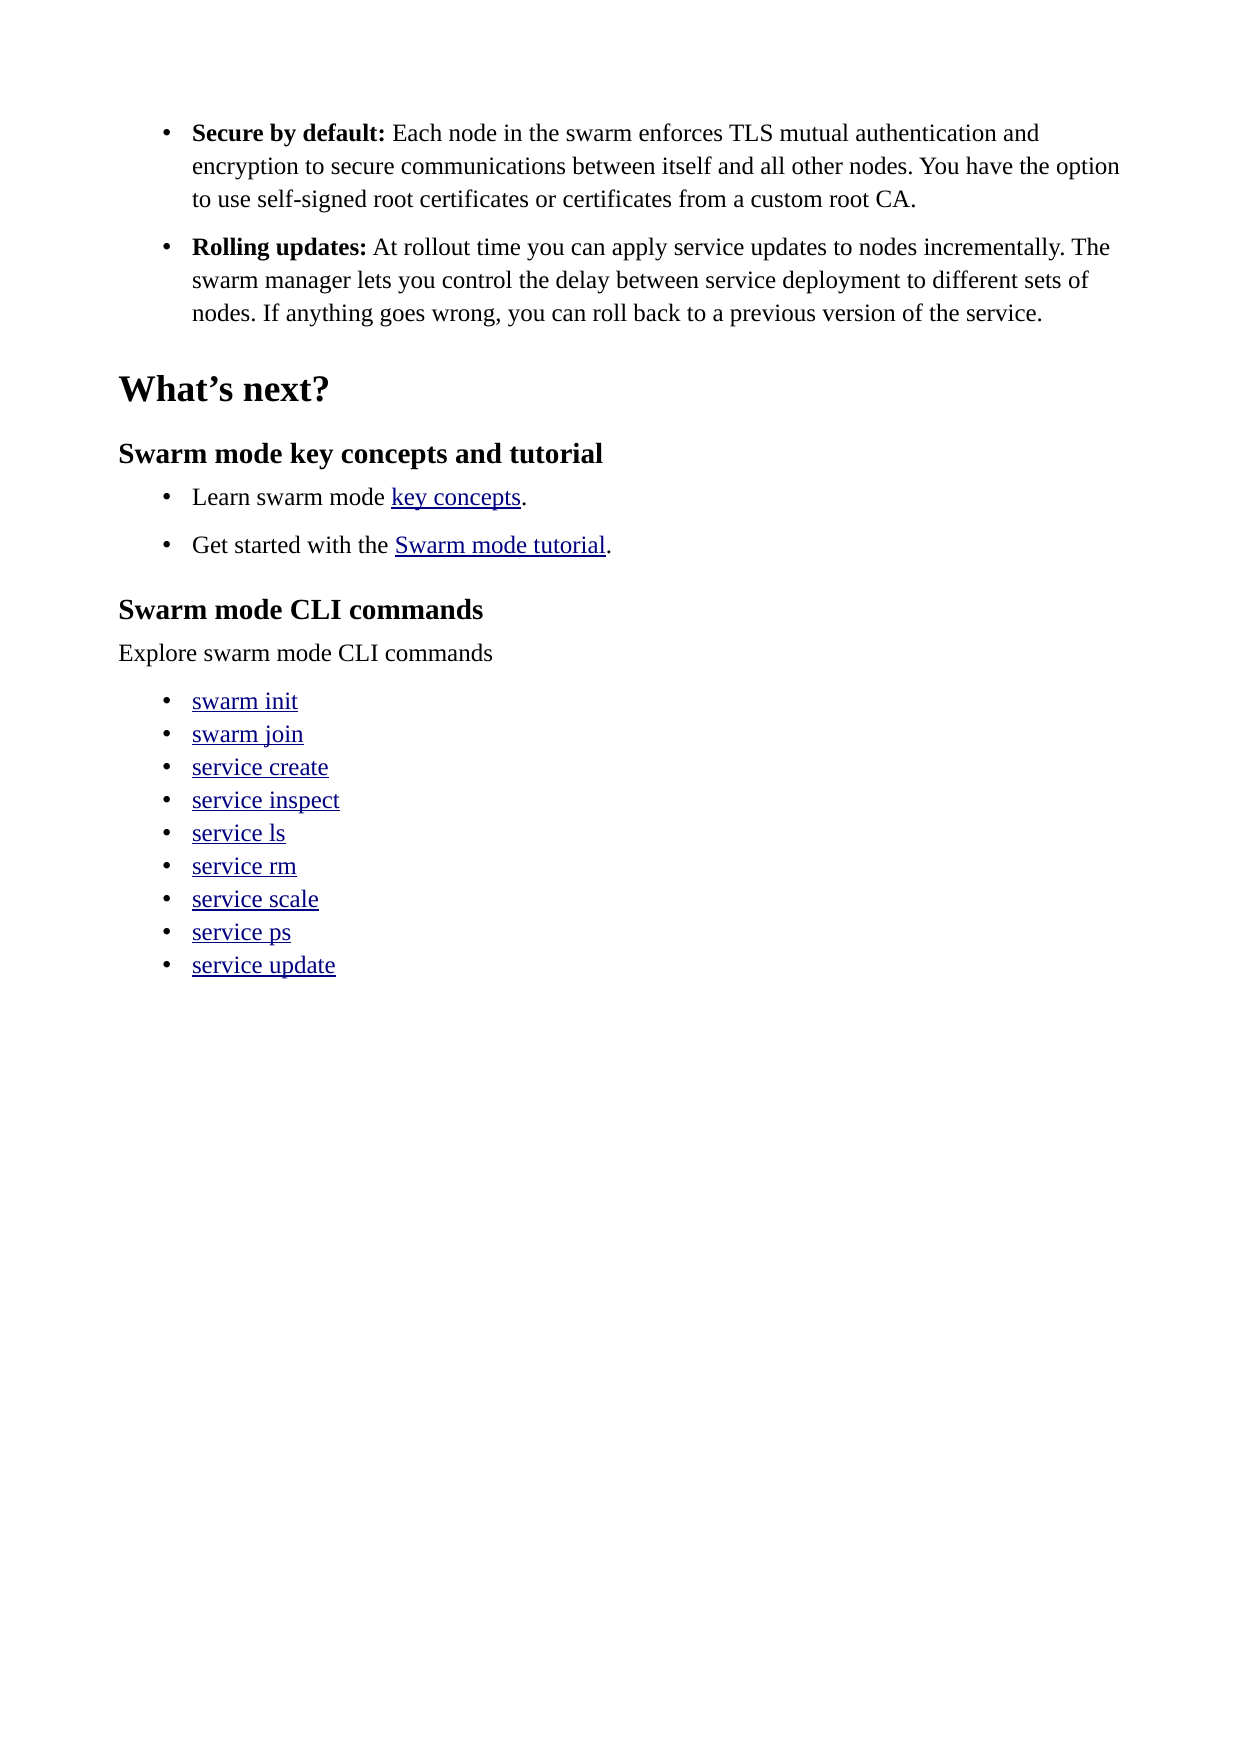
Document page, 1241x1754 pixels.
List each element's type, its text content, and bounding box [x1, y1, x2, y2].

subtitle Swarm mode key concepts and tutorial [118, 436, 1122, 470]
list service rm [162, 851, 1122, 880]
list swarm init [162, 686, 1122, 715]
list Get started with the Swarm mode tutorial. [162, 530, 1122, 559]
list Learn swarm mode key concepts. [162, 482, 1122, 511]
subtitle Swarm mode CLI commands [118, 592, 1122, 626]
text Explore swarm mode CLI commands [118, 638, 1122, 667]
list Secure by default: Each node in the swarm enforces TLS mutual authentication and encryption to secure communications between itself and all other nodes. You have the option to use self-signed root certificates or certificates from a custom root CA. [162, 118, 1122, 213]
subtitle What’s next? [118, 366, 1122, 409]
list service scale [162, 884, 1122, 913]
list service inspect [162, 785, 1122, 814]
list Rolling updates: At rollout time you can apply service updates to nodes incrementally. The swarm manager lets you control the delay between service deployment to different sets of nodes. If anything goes wrong, you can roll back to a previous version of the service. [162, 232, 1122, 327]
list service update [162, 950, 1122, 979]
list swarm join [162, 719, 1122, 748]
list service ps [162, 917, 1122, 946]
list service create [162, 752, 1122, 781]
list service ls [162, 818, 1122, 847]
